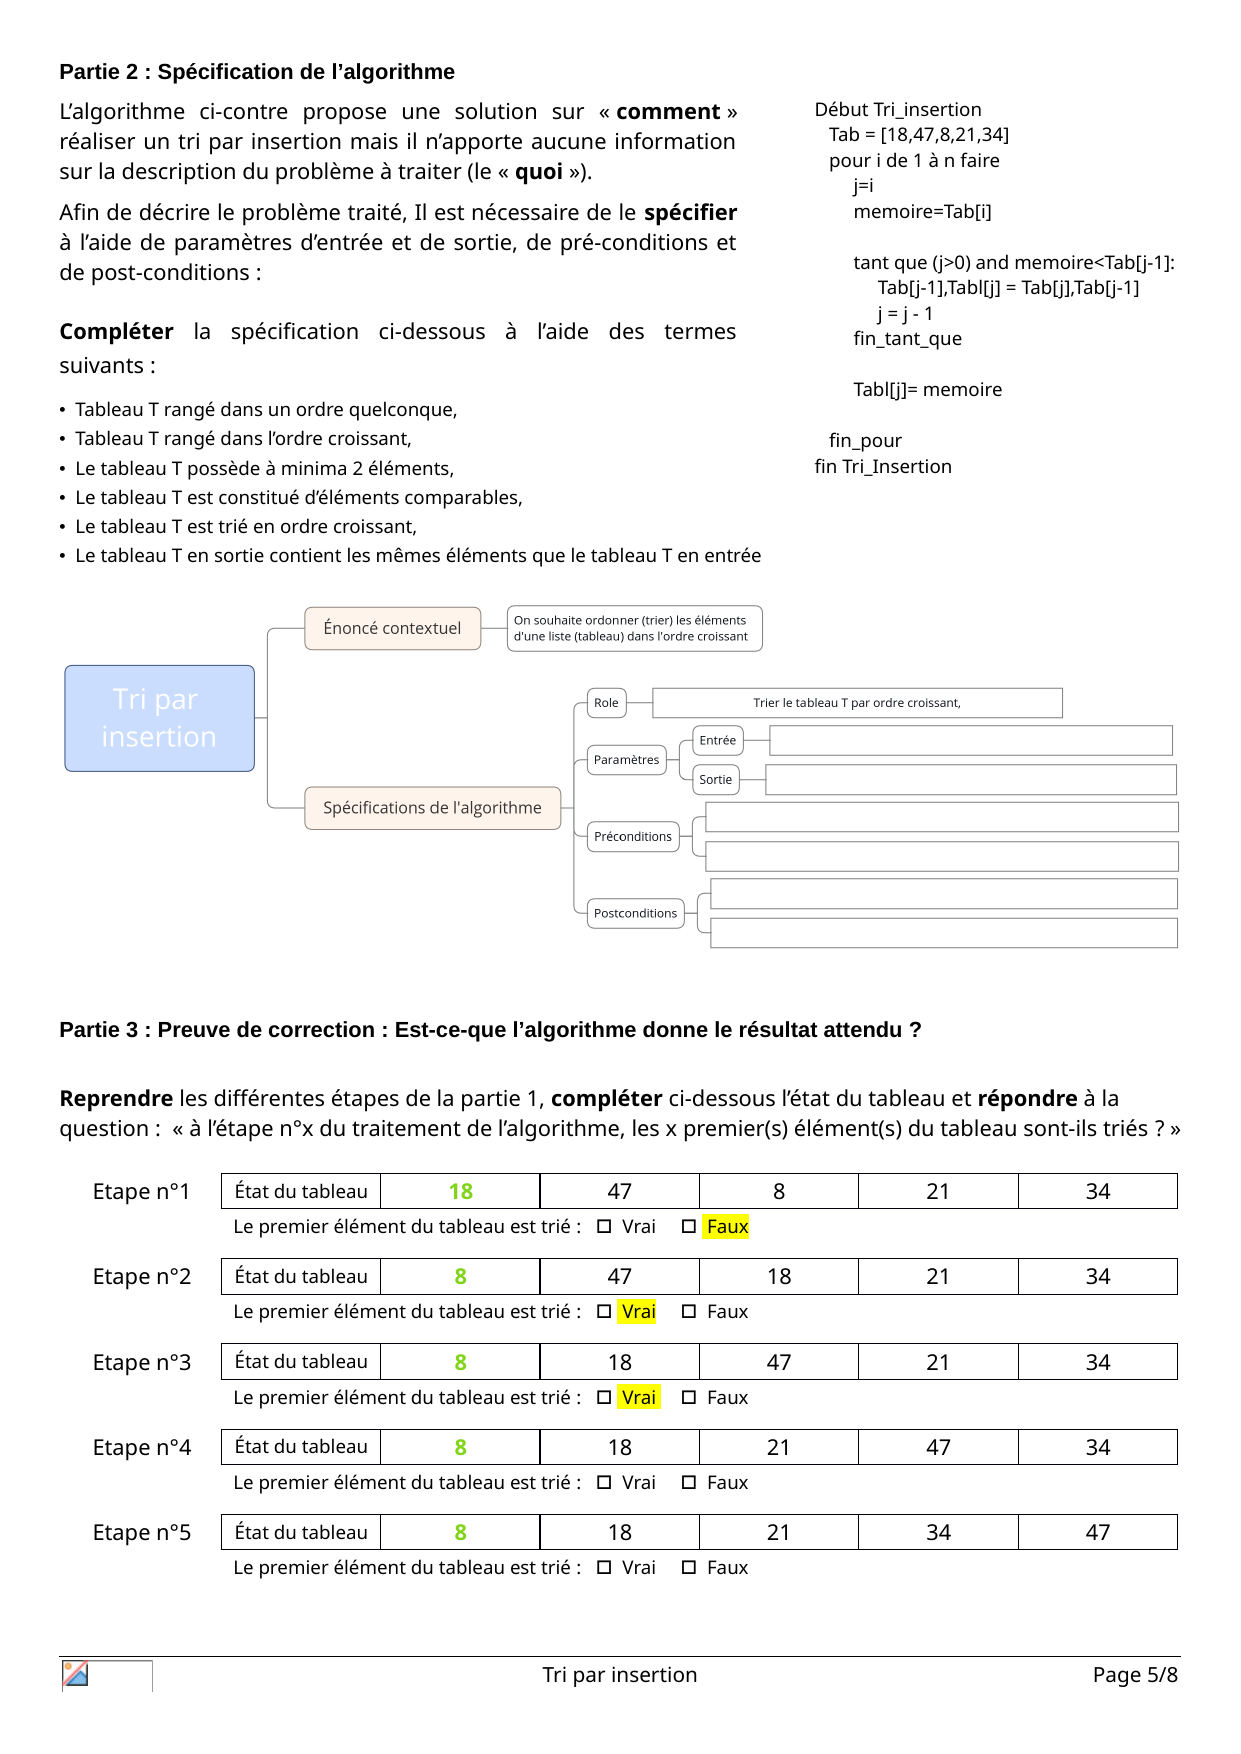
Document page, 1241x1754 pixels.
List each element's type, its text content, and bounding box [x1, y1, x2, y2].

table_cell [62, 1379, 221, 1414]
table_header 47 [700, 1344, 858, 1379]
table_header Etape n°2 [62, 1258, 221, 1293]
table_header État du tableau [222, 1259, 380, 1293]
table_cell [62, 1294, 221, 1329]
text Tab[j-1],Tabl[j] = Tab[j],Tab[j-1] [814, 275, 1181, 300]
text L’algorithme ci-contre propose une solution sur « comment » réaliser un tri par insertion mais il n’apporte aucune information sur la description du problème à traiter (le « quoi »). [59, 96, 738, 185]
table_header 21 [859, 1344, 1018, 1379]
table_cell Le premier élément du tableau est trié : □ Vrai □ Faux [221, 1209, 1177, 1244]
table_header 8 [700, 1174, 858, 1208]
table_header État du tableau [222, 1515, 380, 1549]
table_cell [62, 1549, 221, 1584]
list Le tableau T possède à minima 2 éléments, [59, 455, 738, 481]
text fin_tant_que [814, 326, 1181, 351]
table_cell Le premier élément du tableau est trié : □ Vrai □ Faux [221, 1380, 1177, 1414]
table_header 34 [1019, 1174, 1177, 1208]
table_header 47 [541, 1259, 699, 1293]
table_header 8 [381, 1430, 539, 1464]
list Le tableau T est trié en ordre croissant, [59, 513, 1181, 539]
table_header État du tableau [222, 1344, 380, 1379]
table_header 18 [381, 1174, 539, 1208]
table_header Etape n°4 [62, 1429, 221, 1464]
text Compléter la spécification ci-dessous à l’aide des termes suivants : [59, 316, 738, 380]
text Afin de décrire le problème traité, Il est nécessaire de le spécifier à l’aide de paramètres d’entrée et de sortie, de pré-conditions et de post-conditions : [59, 197, 738, 287]
text fin_pour [814, 428, 1181, 453]
table_header Etape n°5 [62, 1514, 221, 1549]
text Tabl[j]= memoire [814, 377, 1181, 402]
table_header 21 [859, 1174, 1018, 1208]
table_header 21 [700, 1515, 858, 1549]
table_header 34 [1019, 1430, 1177, 1464]
table_header 47 [541, 1174, 699, 1208]
text Partie 3 : Preuve de correction : Est-ce-que l’algorithme donne le résultat attendu ? [59, 1017, 1181, 1042]
table_header 34 [1019, 1344, 1177, 1379]
table_cell Le premier élément du tableau est trié : □ Vrai □ Faux [221, 1550, 1177, 1584]
text j = j - 1 [814, 300, 1181, 326]
table_header 21 [700, 1430, 858, 1464]
table_header 8 [381, 1515, 539, 1549]
table_header 8 [381, 1344, 539, 1379]
table_header 18 [541, 1430, 699, 1464]
list Tableau T rangé dans l’ordre croissant, [59, 426, 738, 451]
picture [59, 601, 1182, 955]
list Le tableau T en sortie contient les mêmes éléments que le tableau T en entrée [59, 543, 1181, 568]
table_header Etape n°3 [62, 1343, 221, 1379]
table_header État du tableau [222, 1430, 380, 1464]
text tant que (j>0) and memoire<Tab[j-1]: [814, 249, 1181, 275]
text Tab = [18,47,8,21,34] [814, 122, 1181, 147]
table_header Etape n°1 [62, 1173, 221, 1208]
table_header 34 [1019, 1259, 1177, 1293]
text Début Tri_insertion [814, 96, 1181, 122]
table_header 21 [859, 1259, 1018, 1293]
table_cell [62, 1208, 221, 1244]
text fin Tri_Insertion [814, 453, 1181, 479]
table_header 47 [1019, 1515, 1177, 1549]
list Le tableau T est constitué d’éléments comparables, [59, 484, 738, 510]
list Tableau T rangé dans un ordre quelconque, [59, 396, 738, 422]
table_header 8 [381, 1259, 539, 1293]
text memoire=Tab[i] [814, 198, 1181, 224]
text Reprendre les différentes étapes de la partie 1, compléter ci-dessous l’état du tableau et répondre à la question : « à l’étape n°x du traitement de l’algorithme, les x premier(s) élément(s) du tableau sont-ils triés ? » [59, 1083, 1181, 1143]
table_header 18 [541, 1344, 699, 1379]
table_header État du tableau [222, 1174, 380, 1208]
table_header 47 [859, 1430, 1018, 1464]
table_cell Le premier élément du tableau est trié : □ Vrai □ Faux [221, 1465, 1177, 1499]
table_cell [62, 1464, 221, 1499]
text j=i [814, 173, 1181, 198]
table_header 18 [700, 1259, 858, 1293]
table_header 34 [859, 1515, 1018, 1549]
text Partie 2 : Spécification de l’algorithme [59, 59, 1181, 84]
table_cell Le premier élément du tableau est trié : □ Vrai □ Faux [221, 1295, 1177, 1329]
text pour i de 1 à n faire [814, 147, 1181, 173]
table_header 18 [541, 1515, 699, 1549]
